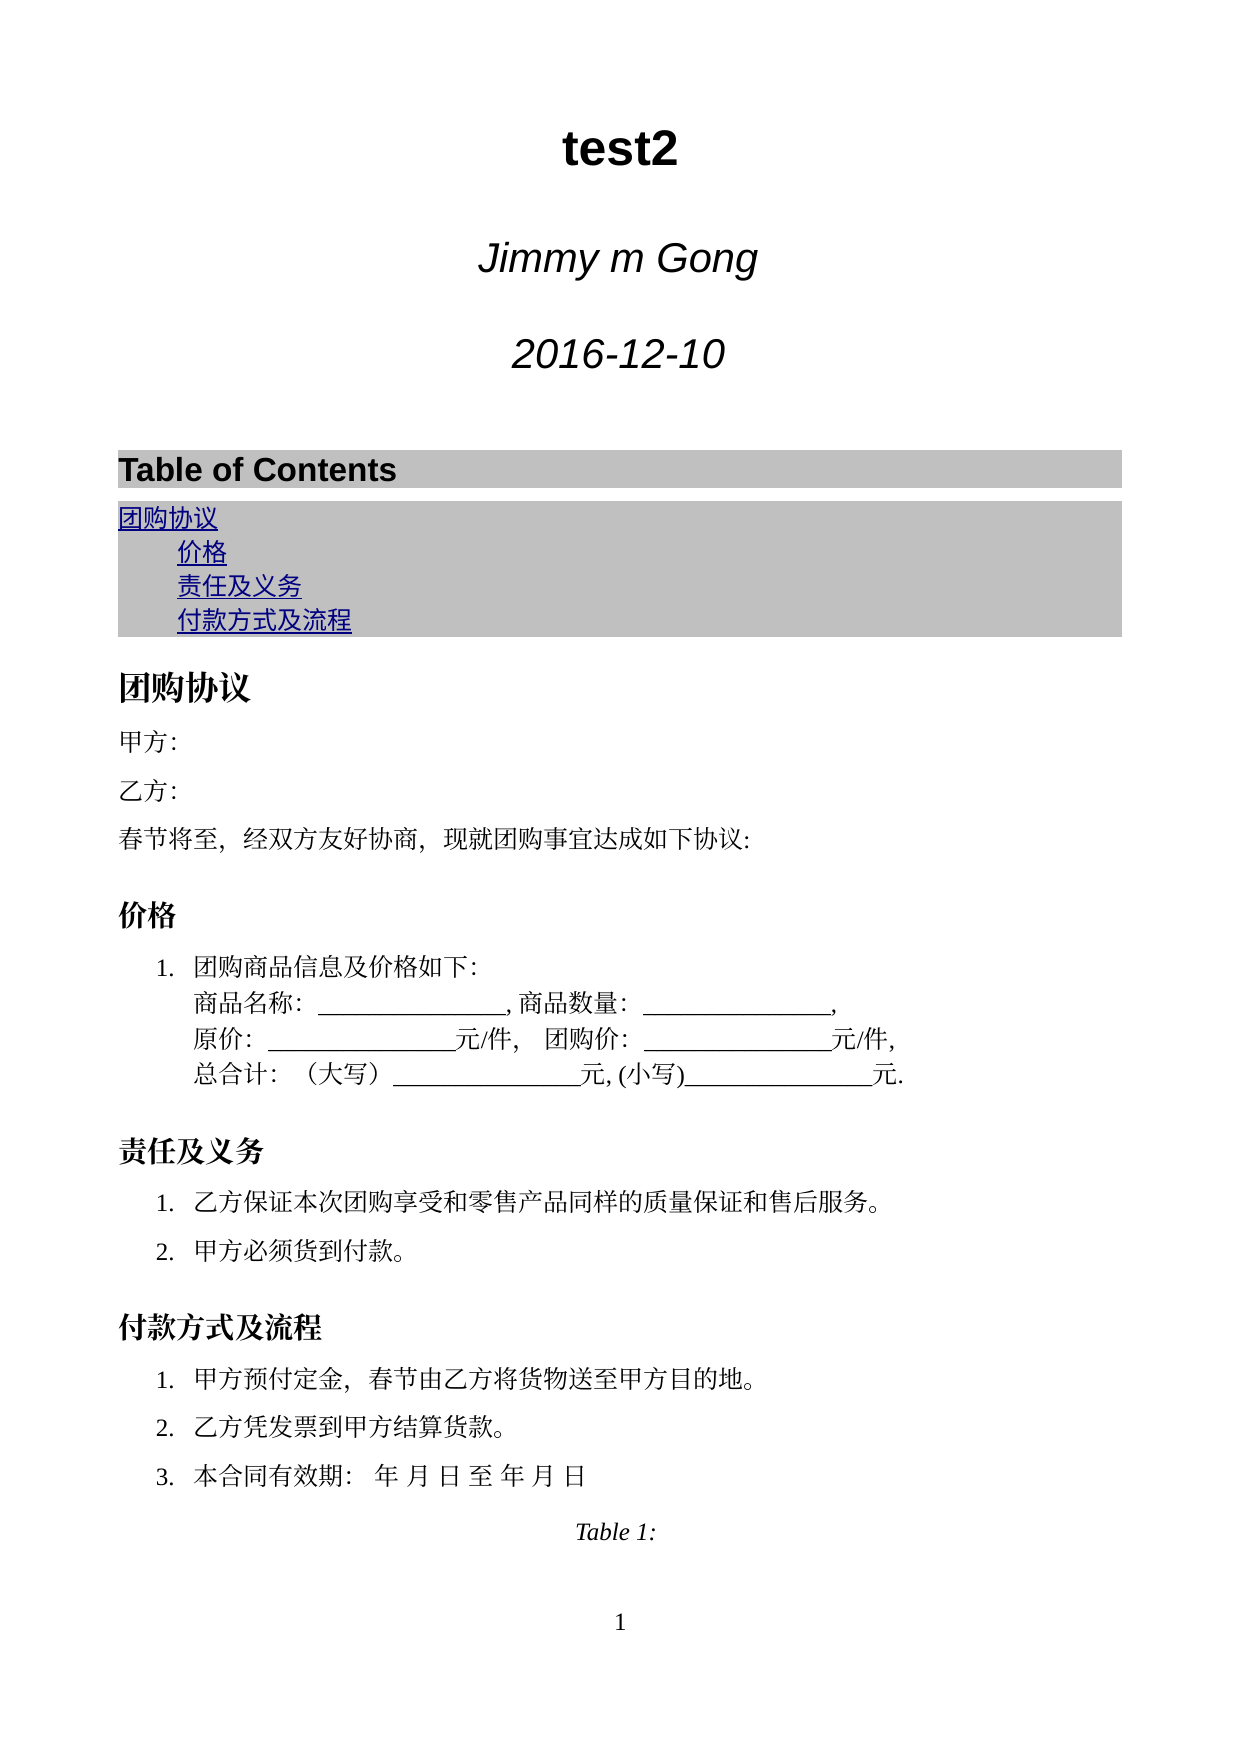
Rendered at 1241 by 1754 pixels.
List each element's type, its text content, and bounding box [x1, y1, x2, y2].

subtitle Jimmy m Gong [118, 233, 1122, 281]
text 价格 [177, 535, 1122, 569]
subtitle 2016-12-10 [118, 329, 1122, 377]
list 甲方预付定金，春节由乙方将货物送至甲方目的地。 [156, 1359, 1122, 1395]
list 甲方必须货到付款。 [156, 1231, 1122, 1267]
subtitle 付款方式及流程 [118, 1305, 1122, 1347]
list 乙方保证本次团购享受和零售产品同样的质量保证和售后服务。 [156, 1183, 1122, 1219]
title test2 [118, 118, 1122, 176]
text 责任及义务 [177, 569, 1122, 603]
text 付款方式及流程 [177, 603, 1122, 637]
list 乙方凭发票到甲方结算货款。 [156, 1408, 1122, 1444]
list 本合同有效期： 年 月 日 至 年 月 日 [156, 1456, 1122, 1492]
subtitle Table of Contents [118, 450, 1122, 488]
text Table 1: [118, 1517, 1122, 1546]
text 团购协议 [118, 501, 1122, 535]
text 春节将至，经双方友好协商，现就团购事宜达成如下协议: [118, 819, 1122, 856]
text 甲方： [118, 723, 1122, 759]
subtitle 责任及义务 [118, 1129, 1122, 1171]
text 乙方： [118, 771, 1122, 807]
subtitle 价格 [118, 893, 1122, 935]
list 团购商品信息及价格如下： 商品名称：_______________, 商品数量：_______________, 原价：_______________元/件， 团购价：_______________元/件, 总合计：（大写）_______________元, (小写)_______________元. [156, 947, 1122, 1091]
subtitle 团购协议 [118, 662, 1122, 710]
